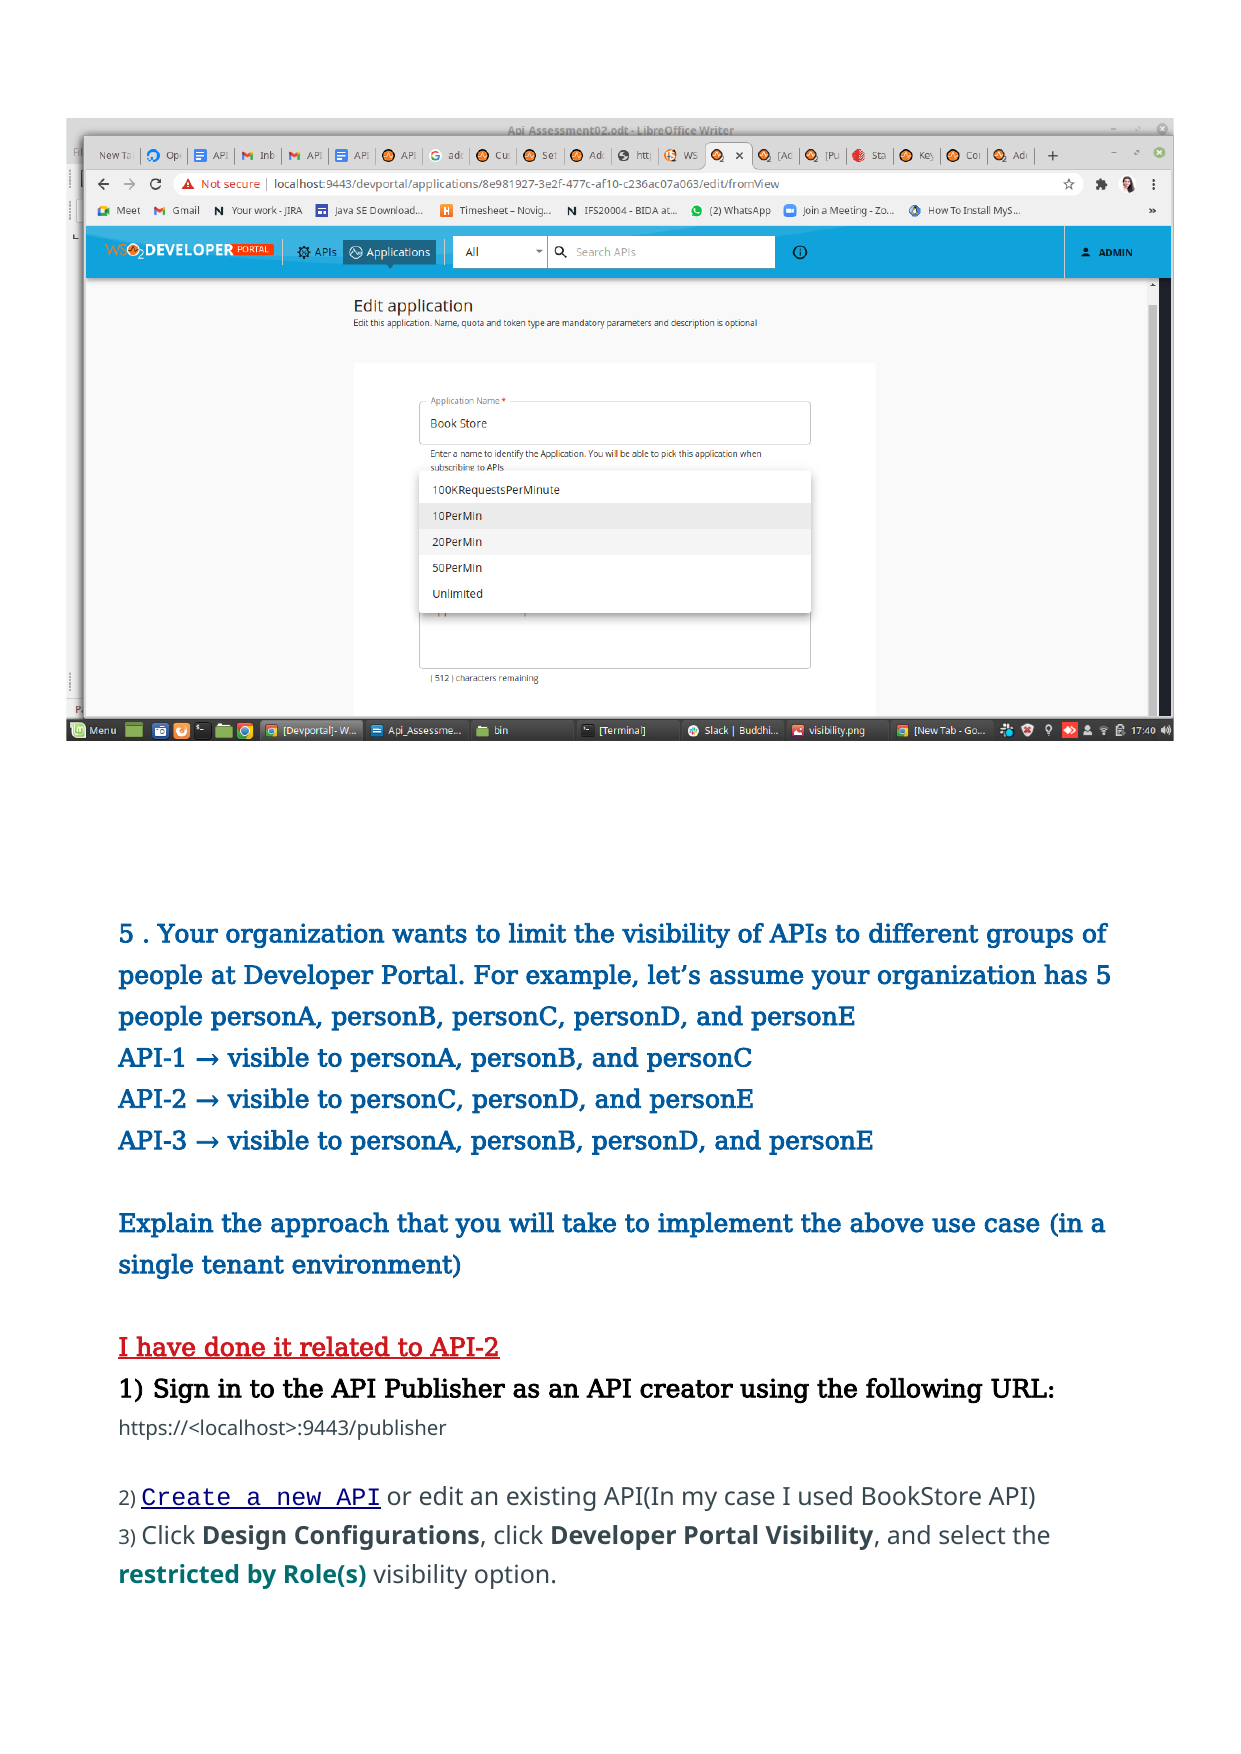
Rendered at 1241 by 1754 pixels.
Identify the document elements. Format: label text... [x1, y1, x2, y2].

text I have done it related to API-2 [118, 1331, 1122, 1361]
text Explain the approach that you will take to implement the above use case (in a single tenant environment) [118, 1207, 1122, 1278]
text 1) Sign in to the API Publisher as an API creator using the following URL: [118, 1372, 1122, 1402]
text API-1 → visible to personA, personB, and personC [118, 1042, 1122, 1072]
text https://<localhost>:9443/publisher [118, 1414, 1122, 1441]
text 5 . Your organization wants to limit the visibility of APIs to different groups of people at Developer Portal. For example, let’s assume your organization has 5 people personA, personB, personC, personD, and personE [118, 917, 1122, 1030]
picture [66, 118, 1174, 741]
text 3) Click Design Configurations, click Developer Portal Visibility, and select the restricted by Role(s) visibility option. [118, 1517, 1122, 1591]
text API-2 → visible to personC, personD, and personE [118, 1083, 1122, 1113]
text 2) Create a new API or edit an existing API(In my case I used BookStore API) [118, 1478, 1122, 1512]
text API-3 → visible to personA, personB, personD, and personE [118, 1124, 1122, 1154]
